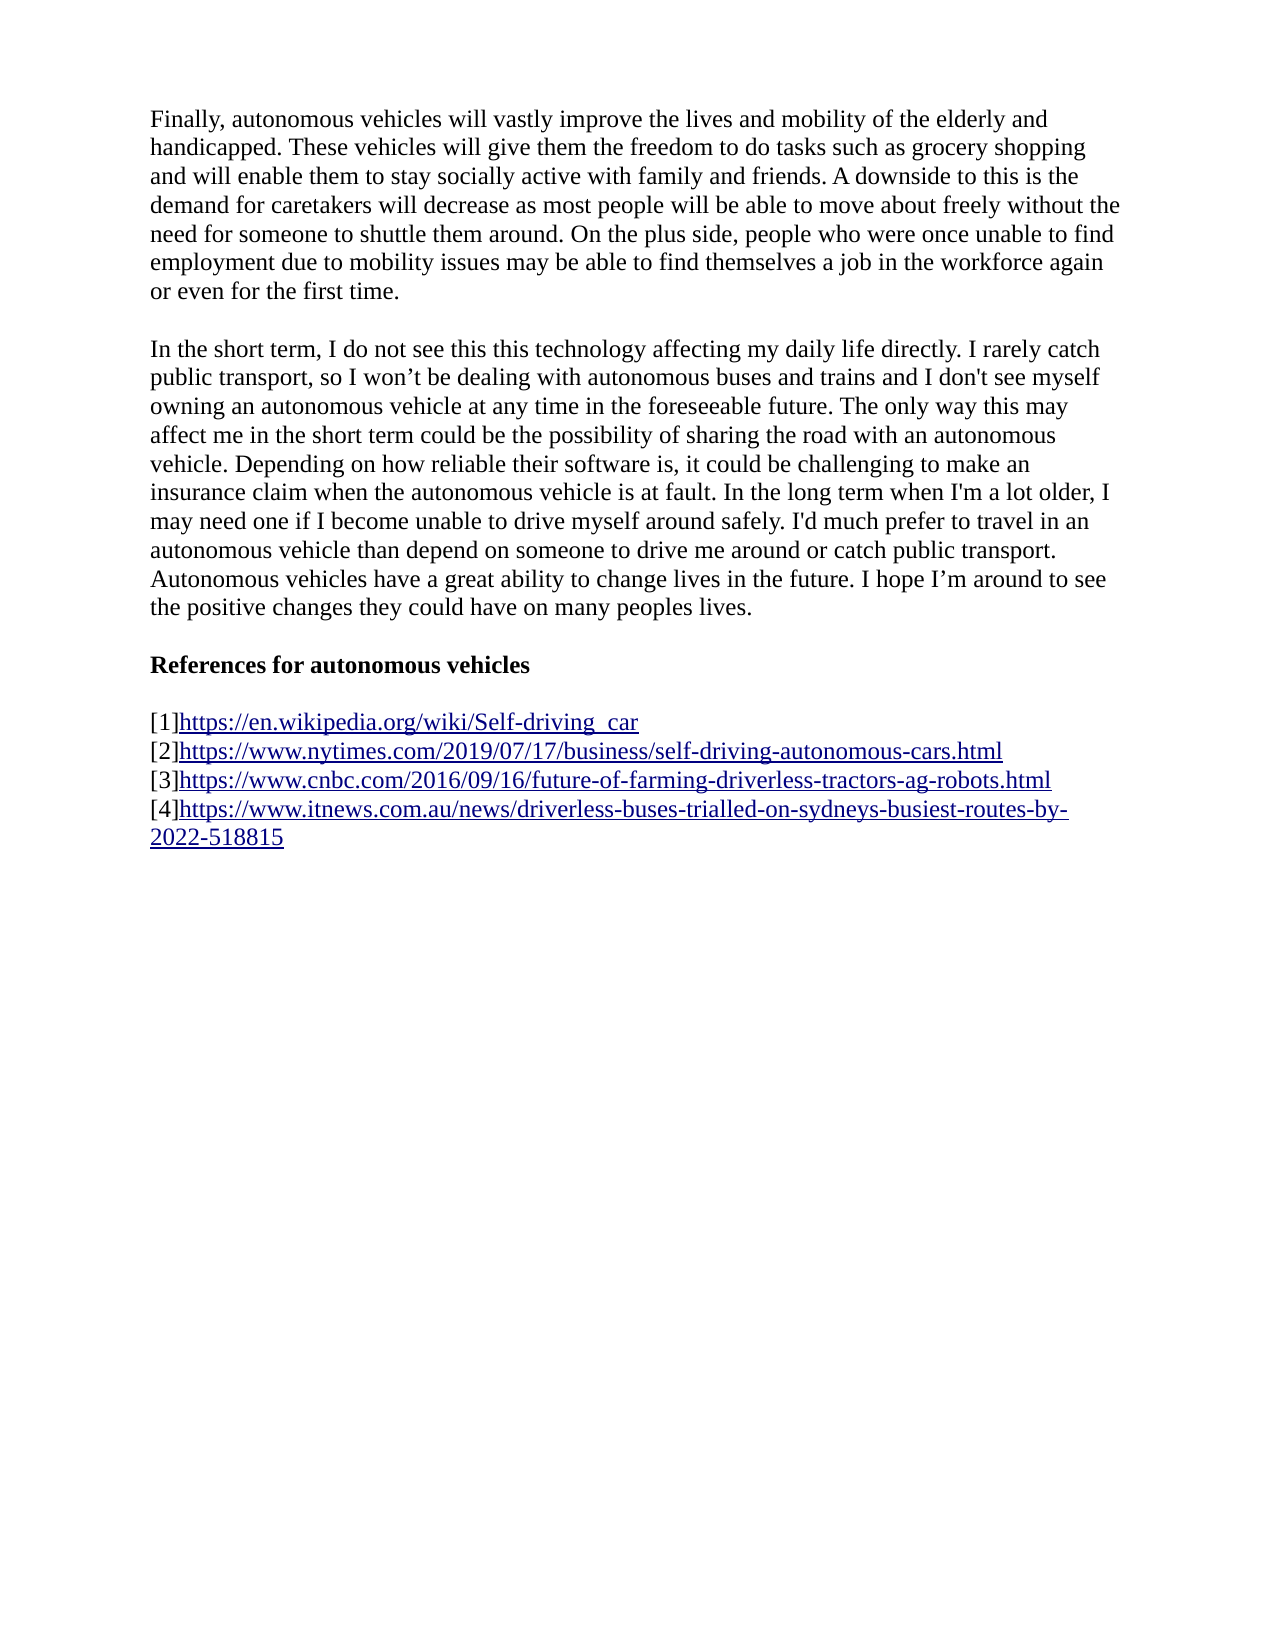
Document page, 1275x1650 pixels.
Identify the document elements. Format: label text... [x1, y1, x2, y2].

text References for autonomous vehicles [150, 650, 1125, 679]
text [2]https://www.nytimes.com/2019/07/17/business/self-driving-autonomous-cars.html [150, 736, 1125, 765]
text Finally, autonomous vehicles will vastly improve the lives and mobility of the elderly and handicapped. These vehicles will give them the freedom to do tasks such as grocery shopping and will enable them to stay socially active with family and friends. A downside to this is the demand for caretakers will decrease as most people will be able to move about freely without the need for someone to shuttle them around. On the plus side, people who were once unable to find employment due to mobility issues may be able to find themselves a job in the workforce again or even for the first time. [150, 104, 1125, 305]
text In the short term, I do not see this this technology affecting my daily life directly. I rarely catch public transport, so I won’t be dealing with autonomous buses and trains and I don't see myself owning an autonomous vehicle at any time in the foreseeable future. The only way this may affect me in the short term could be the possibility of sharing the road with an autonomous vehicle. Depending on how reliable their software is, it could be challenging to make an insurance claim when the autonomous vehicle is at fault. In the long term when I'm a lot older, I may need one if I become unable to drive myself around safely. I'd much prefer to travel in an autonomous vehicle than depend on someone to drive me around or catch public transport. Autonomous vehicles have a great ability to change lives in the future. I hope I’m around to see the positive changes they could have on many peoples lives. [150, 334, 1125, 621]
text [4]https://www.itnews.com.au/news/driverless-buses-trialled-on-sydneys-busiest-routes-by-2022-518815 [150, 794, 1125, 851]
text [1]https://en.wikipedia.org/wiki/Self-driving_car [150, 707, 1125, 736]
text [3]https://www.cnbc.com/2016/09/16/future-of-farming-driverless-tractors-ag-robots.html [150, 765, 1125, 794]
